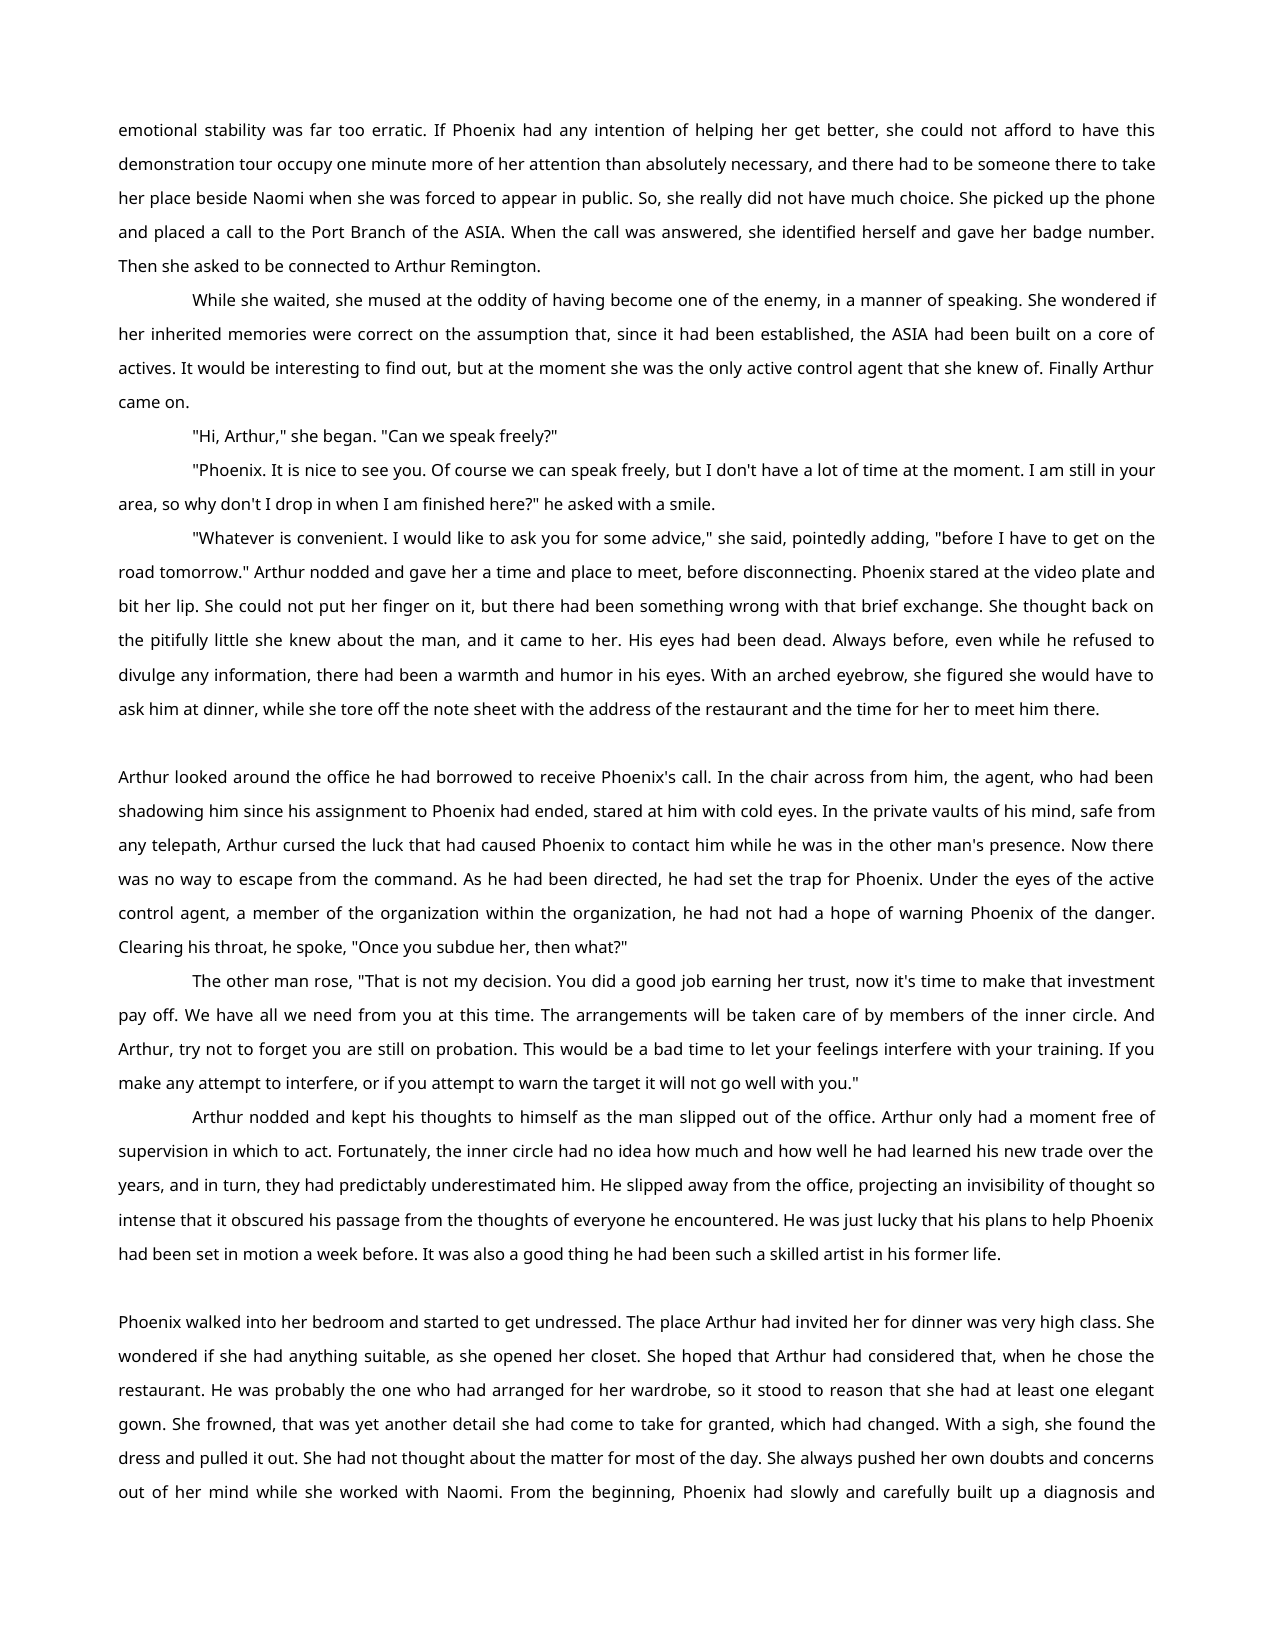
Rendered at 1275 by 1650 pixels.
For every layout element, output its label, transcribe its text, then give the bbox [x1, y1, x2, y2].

text While she waited, she mused at the oddity of having become one of the enemy, in a manner of speaking. She wondered if her inherited memories were correct on the assumption that, since it had been established, the ASIA had been built on a core of actives. It would be interesting to find out, but at the moment she was the only active control agent that she knew of. Finally Arthur came on. [118, 288, 1157, 413]
text Phoenix walked into her bedroom and started to get undressed. The place Arthur had invited her for dinner was very high class. She wondered if she had anything suitable, as she opened her closet. She hoped that Arthur had considered that, when he chose the restaurant. He was probably the one who had arranged for her wardrobe, so it stood to reason that she had at least one elegant gown. She frowned, that was yet another detail she had come to take for granted, which had changed. With a sigh, she found the dress and pulled it out. She had not thought about the matter for most of the day. She always pushed her own doubts and concerns out of her mind while she worked with Naomi. From the beginning, Phoenix had slowly and carefully built up a diagnosis and [118, 1310, 1157, 1503]
text Arthur nodded and kept his thoughts to himself as the man slipped out of the office. Arthur only had a moment free of supervision in which to act. Fortunately, the inner circle had no idea how much and how well he had learned his new trade over the years, and in turn, they had predictably underestimated him. He slipped away from the office, projecting an invisibility of thought so intense that it obscured his passage from the thoughts of everyone he encountered. He was just lucky that his plans to help Phoenix had been set in motion a week before. It was also a good thing he had been such a skilled artist in his former life. [118, 1106, 1157, 1265]
text "Whatever is convenient. I would like to ask you for some advice," she said, pointedly adding, "before I have to get on the road tomorrow." Arthur nodded and gave her a time and place to meet, before disconnecting. Phoenix stared at the video plate and bit her lip. She could not put her finger on it, but there had been something wrong with that brief exchange. She thought back on the pitifully little she knew about the man, and it came to her. His eyes had been dead. Always before, even while he refused to divulge any information, there had been a warmth and humor in his eyes. With an arched eyebrow, she figured she would have to ask him at dinner, while she tore off the note sheet with the address of the restaurant and the time for her to meet him there. [118, 527, 1157, 720]
text "Phoenix. It is nice to see you. Of course we can speak freely, but I don't have a lot of time at the moment. I am still in your area, so why don't I drop in when I am finished here?" he asked with a smile. [118, 459, 1157, 516]
text The other man rose, "That is not my decision. You did a good job earning her trust, now it's time to make that investment pay off. We have all we need from you at this time. The arrangements will be taken care of by members of the inner circle. And Arthur, try not to forget you are still on probation. This would be a bad time to let your feelings interfere with your training. If you make any attempt to interfere, or if you attempt to warn the target it will not go well with you." [118, 970, 1157, 1094]
text "Hi, Arthur," she began. "Can we speak freely?" [118, 425, 1157, 447]
text Arthur looked around the office he had borrowed to receive Phoenix's call. In the chair across from him, the agent, who had been shadowing him since his assignment to Phoenix had ended, stared at him with cold eyes. In the private vaults of his mind, safe from any telepath, Arthur cursed the luck that had caused Phoenix to contact him while he was in the other man's presence. Now there was no way to escape from the command. As he had been directed, he had set the trap for Phoenix. Under the eyes of the active control agent, a member of the organization within the organization, he had not had a hope of warning Phoenix of the danger. Clearing his throat, he spoke, "Once you subdue her, then what?" [118, 765, 1157, 958]
text emotional stability was far too erratic. If Phoenix had any intention of helping her get better, she could not afford to have this demonstration tour occupy one minute more of her attention than absolutely necessary, and there had to be someone there to take her place beside Naomi when she was forced to appear in public. So, she really did not have much choice. She picked up the phone and placed a call to the Port Branch of the ASIA. When the call was answered, she identified herself and gave her badge number. Then she asked to be connected to Arthur Remington. [118, 118, 1157, 277]
